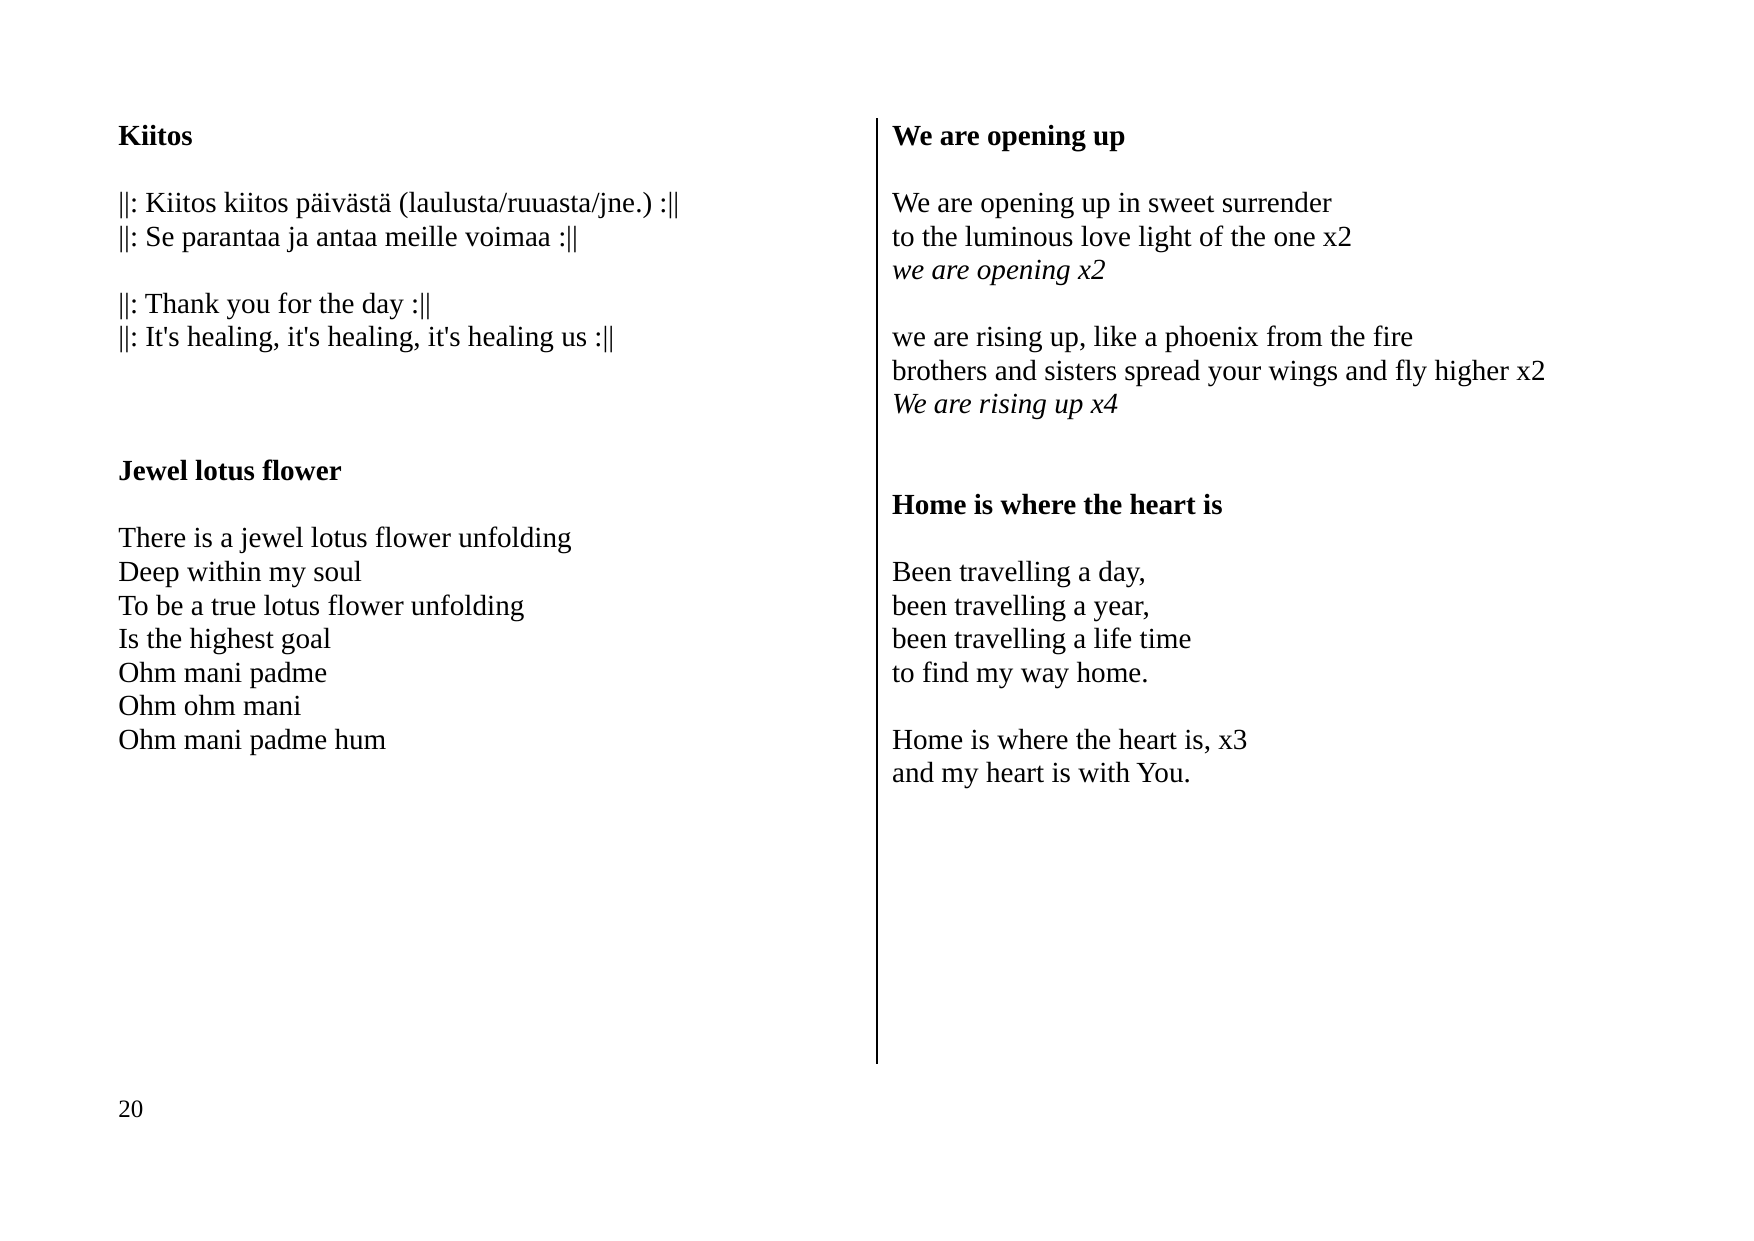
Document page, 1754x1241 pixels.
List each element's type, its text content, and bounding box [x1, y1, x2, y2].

text been travelling a life time [892, 621, 1635, 655]
text Is the highest goal [118, 621, 862, 655]
text brothers and sisters spread your wings and fly higher x2 [892, 353, 1635, 386]
text We are opening up [892, 118, 1635, 152]
text Been travelling a day, [892, 554, 1635, 588]
text Home is where the heart is [892, 487, 1635, 521]
text Ohm mani padme hum [118, 722, 862, 755]
text to the luminous love light of the one x2 we are opening x2 [892, 219, 1635, 286]
text We are rising up x4 [892, 386, 1635, 420]
text we are rising up, like a phoenix from the fire [892, 319, 1635, 353]
text Deep within my soul [118, 554, 862, 588]
text and my heart is with You. [892, 755, 1635, 789]
text Home is where the heart is, x3 [892, 722, 1635, 755]
text ||: Kiitos kiitos päivästä (laulusta/ruuasta/jne.) :|| [118, 185, 862, 219]
text Jewel lotus flower [118, 453, 862, 487]
text been travelling a year, [892, 588, 1635, 621]
text to find my way home. [892, 655, 1635, 688]
text To be a true lotus flower unfolding [118, 588, 862, 621]
text ||: Thank you for the day :|| [118, 286, 862, 319]
text Ohm ohm mani [118, 688, 862, 722]
text There is a jewel lotus flower unfolding [118, 521, 862, 554]
text ||: Se parantaa ja antaa meille voimaa :|| [118, 219, 862, 252]
text ||: It's healing, it's healing, it's healing us :|| [118, 319, 862, 353]
text Kiitos [118, 118, 862, 152]
text Ohm mani padme [118, 655, 862, 688]
text We are opening up in sweet surrender [892, 185, 1635, 219]
